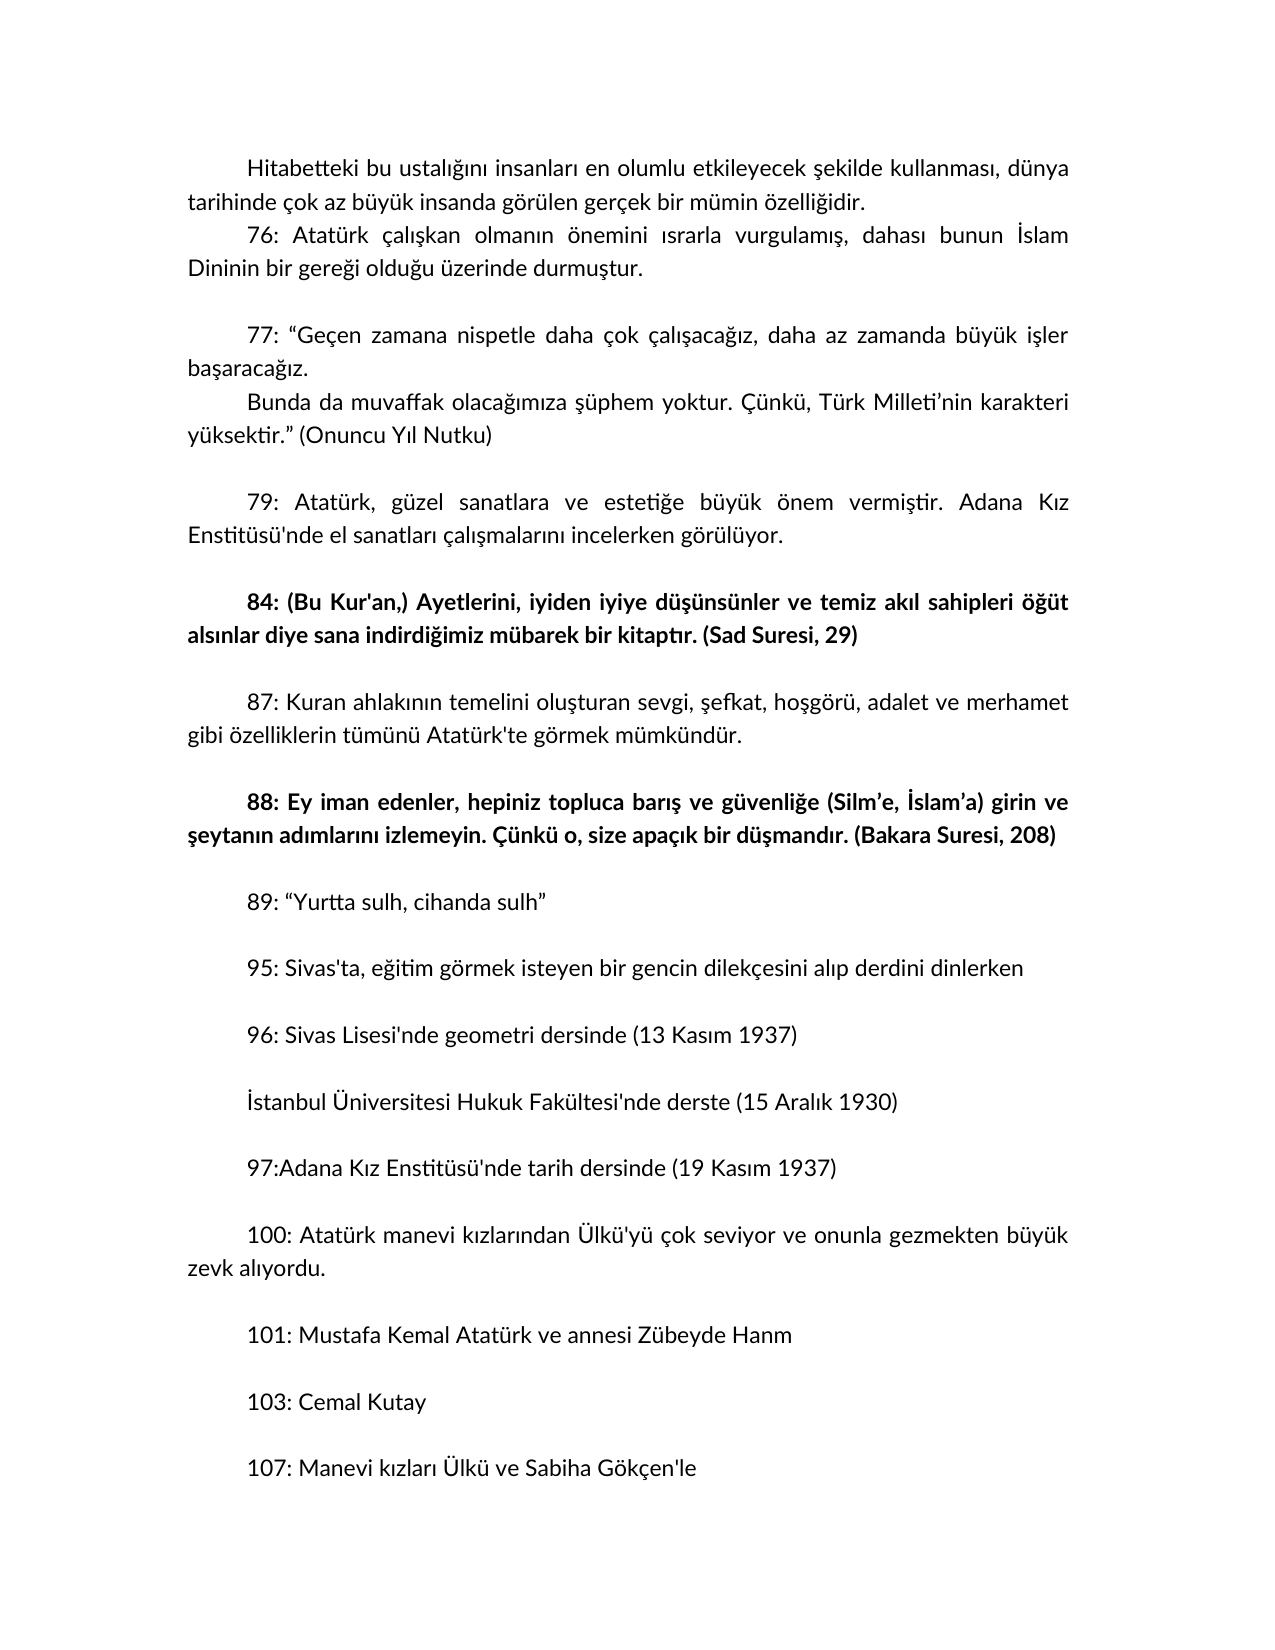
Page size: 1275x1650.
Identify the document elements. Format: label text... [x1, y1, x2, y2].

text 103: Cemal Kutay [187, 1383, 1070, 1417]
text İstanbul Üniversitesi Hukuk Fakültesi'nde derste (15 Aralık 1930) [187, 1083, 1070, 1117]
text 79: Atatürk, güzel sanatlara ve estetiğe büyük önem vermiştir. Adana Kız Enstitüsü'nde el sanatları çalışmalarını incelerken görülüyor. [187, 483, 1070, 550]
text 84: (Bu Kur'an,) Ayetlerini, iyiden iyiye düşünsünler ve temiz akıl sahipleri öğüt alsınlar diye sana indirdiğimiz mübarek bir kitaptır. (Sad Suresi, 29) [187, 583, 1070, 650]
text 89: “Yurtta sulh, cihanda sulh” [187, 883, 1070, 917]
text 87: Kuran ahlakının temelini oluşturan sevgi, şefkat, hoşgörü, adalet ve merhamet gibi özelliklerin tümünü Atatürk'te görmek mümkündür. [187, 683, 1070, 750]
text 97:Adana Kız Enstitüsü'nde tarih dersinde (19 Kasım 1937) [187, 1150, 1070, 1183]
text 76: Atatürk çalışkan olmanın önemini ısrarla vurgulamış, dahası bunun İslam Dininin bir gereği olduğu üzerinde durmuştur. [187, 217, 1070, 283]
text 107: Manevi kızları Ülkü ve Sabiha Gökçen'le [187, 1450, 1070, 1483]
text 95: Sivas'ta, eğitim görmek isteyen bir gencin dilekçesini alıp derdini dinlerken [187, 950, 1070, 983]
text Bunda da muvaffak olacağımıza şüphem yoktur. Çünkü, Türk Milleti’nin karakteri yüksektir.” (Onuncu Yıl Nutku) [187, 383, 1070, 450]
text 88: Ey iman edenler, hepiniz topluca barış ve güvenliğe (Silm’e, İslam’a) girin ve şeytanın adımlarını izlemeyin. Çünkü o, size apaçık bir düşmandır. (Bakara Suresi, 208) [187, 783, 1070, 850]
text 101: Mustafa Kemal Atatürk ve annesi Zübeyde Hanm [187, 1317, 1070, 1350]
text 77: “Geçen zamana nispetle daha çok çalışacağız, daha az zamanda büyük işler başaracağız. [187, 317, 1070, 383]
text Hitabetteki bu ustalığını insanları en olumlu etkileyecek şekilde kullanması, dünya tarihinde çok az büyük insanda görülen gerçek bir mümin özelliğidir. [187, 150, 1070, 217]
text 96: Sivas Lisesi'nde geometri dersinde (13 Kasım 1937) [187, 1017, 1070, 1050]
text 100: Atatürk manevi kızlarından Ülkü'yü çok seviyor ve onunla gezmekten büyük zevk alıyordu. [187, 1217, 1070, 1283]
